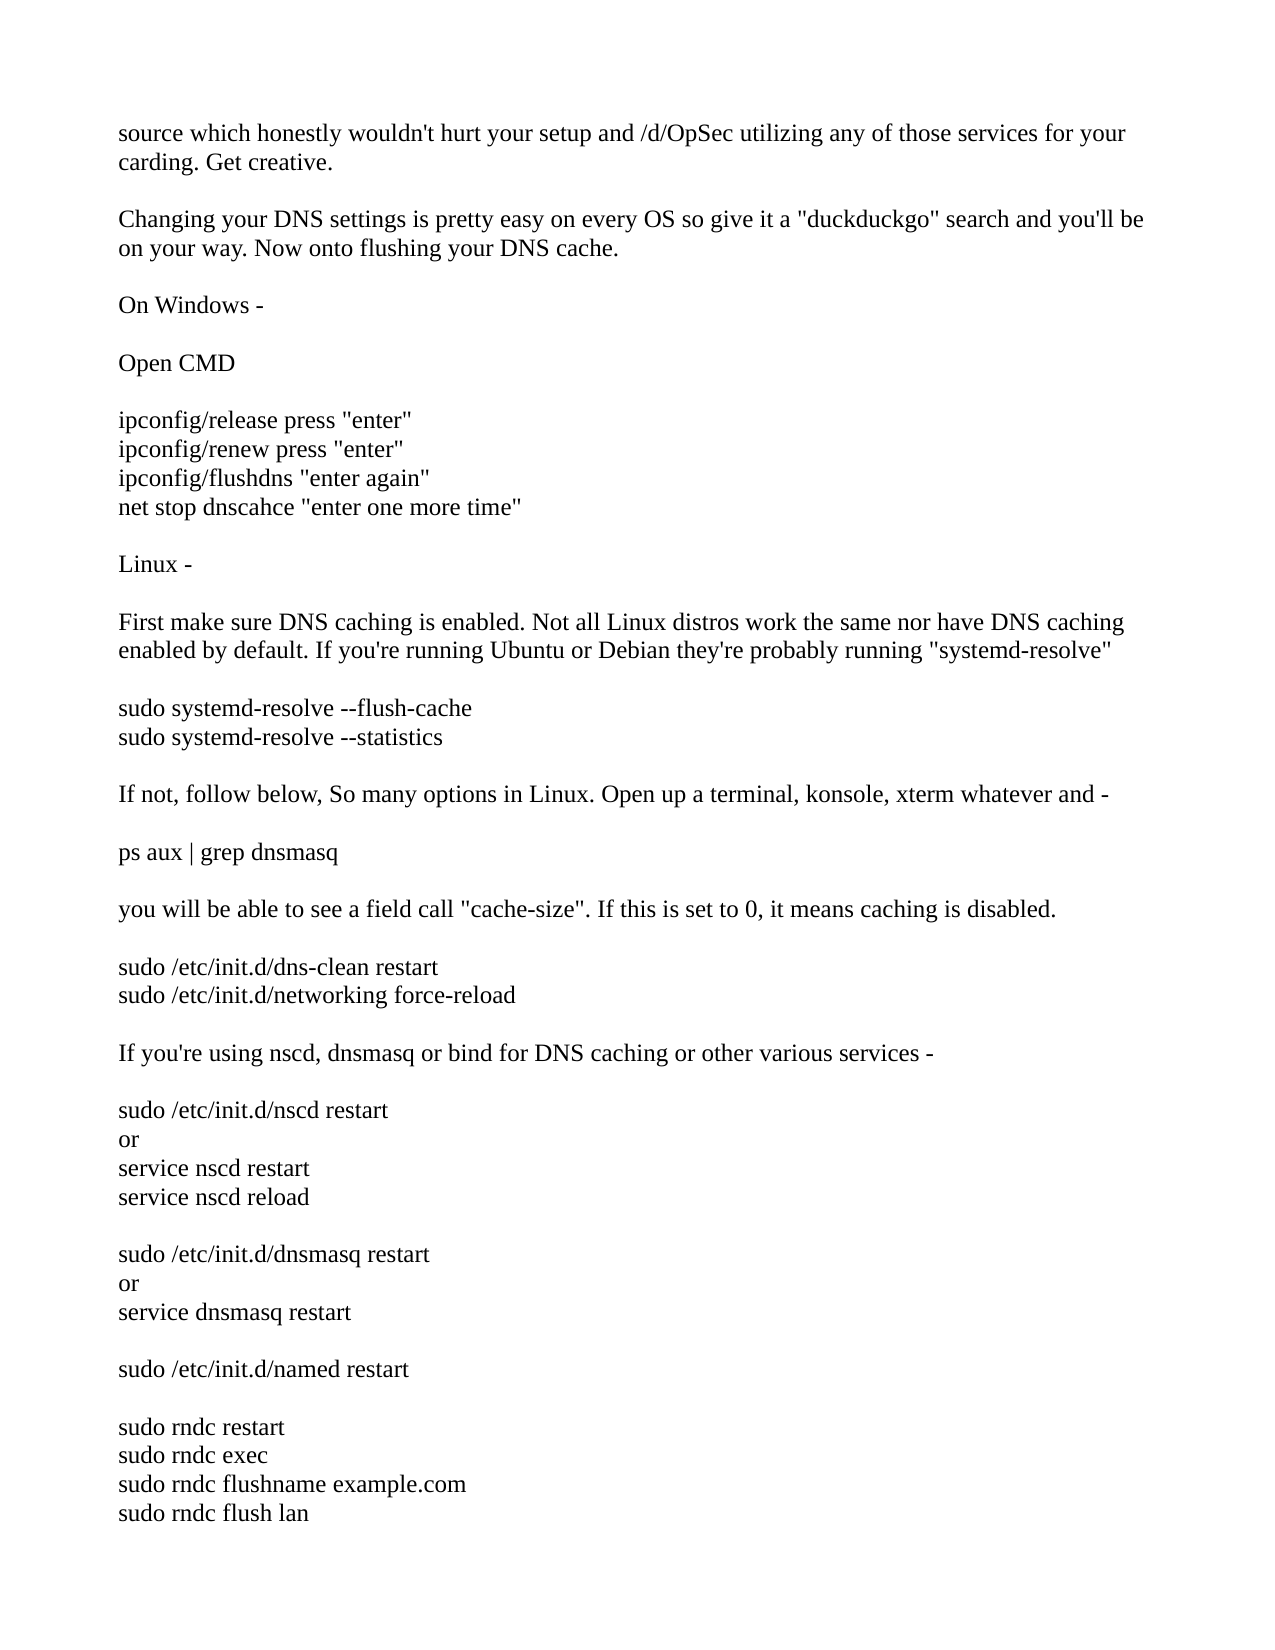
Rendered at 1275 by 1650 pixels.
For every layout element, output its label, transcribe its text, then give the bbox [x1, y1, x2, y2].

text ps aux | grep dnsmasq [118, 837, 1157, 866]
text First make sure DNS caching is enabled. Not all Linux distros work the same nor have DNS caching enabled by default. If you're running Ubuntu or Debian they're probably running "systemd-resolve" [118, 607, 1157, 664]
text Changing your DNS settings is pretty easy on every OS so give it a "duckduckgo" search and you'll be on your way. Now onto flushing your DNS cache. [118, 204, 1157, 262]
text source which honestly wouldn't hurt your setup and /d/OpSec utilizing any of those services for your carding. Get creative. [118, 118, 1157, 176]
text If you're using nscd, dnsmasq or bind for DNS caching or other various services - [118, 1038, 1157, 1067]
text Linux - [118, 549, 1157, 578]
text ipconfig/release press "enter" [118, 406, 1157, 434]
text sudo /etc/init.d/named restart [118, 1354, 1157, 1383]
text sudo /etc/init.d/networking force-reload [118, 981, 1157, 1009]
text sudo systemd-resolve --statistics [118, 722, 1157, 751]
text net stop dnscahce "enter one more time" [118, 492, 1157, 521]
text ipconfig/flushdns "enter again" [118, 463, 1157, 492]
text sudo rndc flushname example.com [118, 1469, 1157, 1498]
text service nscd restart [118, 1153, 1157, 1182]
text sudo /etc/init.d/dnsmasq restart [118, 1239, 1157, 1268]
text sudo /etc/init.d/dns-clean restart [118, 952, 1157, 981]
text On Windows - [118, 291, 1157, 319]
text or [118, 1268, 1157, 1297]
text sudo rndc flush lan [118, 1498, 1157, 1527]
text Open CMD [118, 348, 1157, 377]
text sudo systemd-resolve --flush-cache [118, 693, 1157, 722]
text sudo rndc exec [118, 1441, 1157, 1469]
text service nscd reload [118, 1182, 1157, 1211]
text or [118, 1124, 1157, 1153]
text ipconfig/renew press "enter" [118, 434, 1157, 463]
text sudo /etc/init.d/nscd restart [118, 1096, 1157, 1124]
text service dnsmasq restart [118, 1297, 1157, 1326]
text If not, follow below, So many options in Linux. Open up a terminal, konsole, xterm whatever and - [118, 779, 1157, 808]
text you will be able to see a field call "cache-size". If this is set to 0, it means caching is disabled. [118, 894, 1157, 923]
text sudo rndc restart [118, 1412, 1157, 1441]
